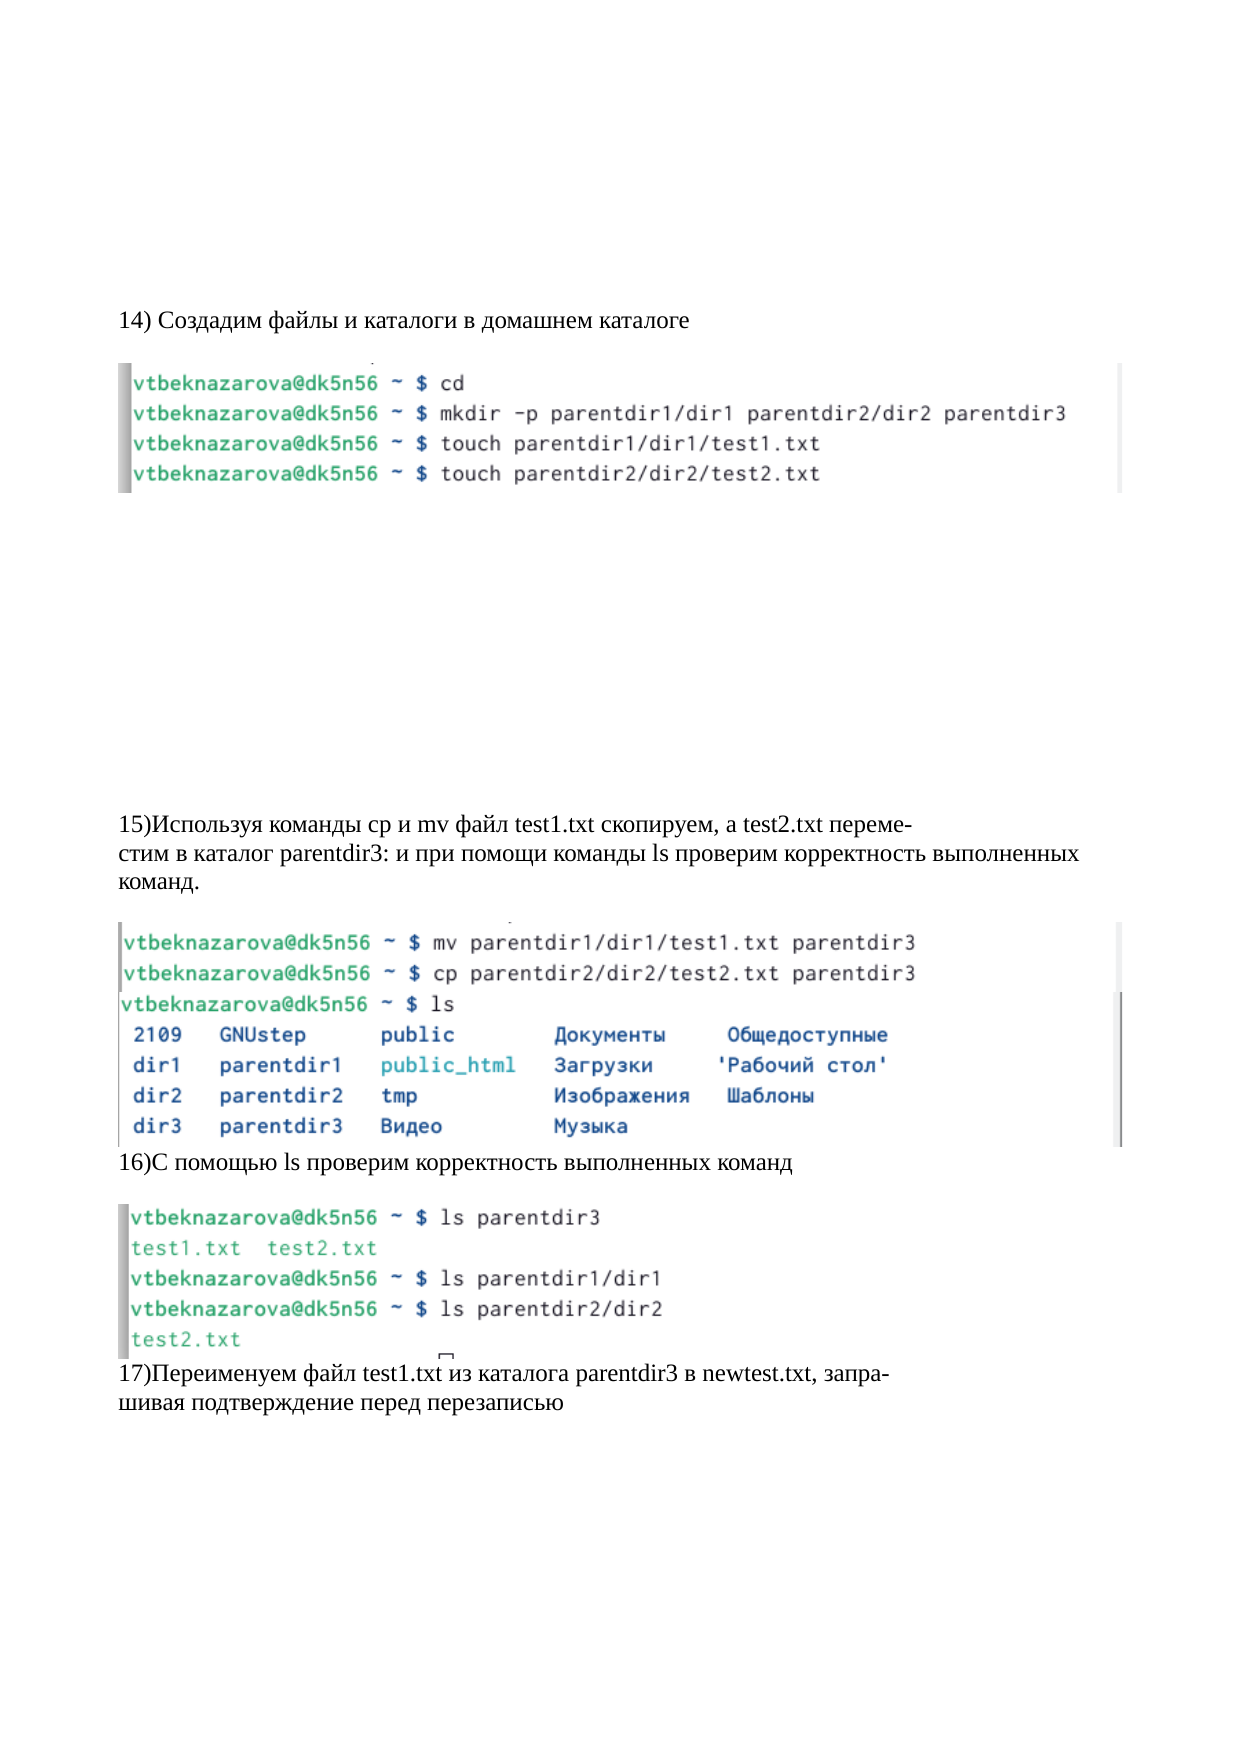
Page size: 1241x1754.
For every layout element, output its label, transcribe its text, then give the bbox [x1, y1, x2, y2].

text 15)Используя команды cp и mv файл test1.txt скопируем, а test2.txt переме- стим в каталог parentdir3: и при помощи команды ls проверим корректность выполненных команд. [118, 809, 1122, 895]
text 16)С помощью ls проверим корректность выполненных команд [118, 1147, 1122, 1176]
text 14) Создадим файлы и каталоги в домашнем каталоге [118, 306, 1122, 334]
text 17)Переименуем файл test1.txt из каталога parentdir3 в newtest.txt, запра- шивая подтверждение перед перезаписью [118, 1359, 1122, 1416]
picture [118, 363, 1123, 493]
picture [118, 1204, 1123, 1359]
picture [118, 922, 1123, 1147]
